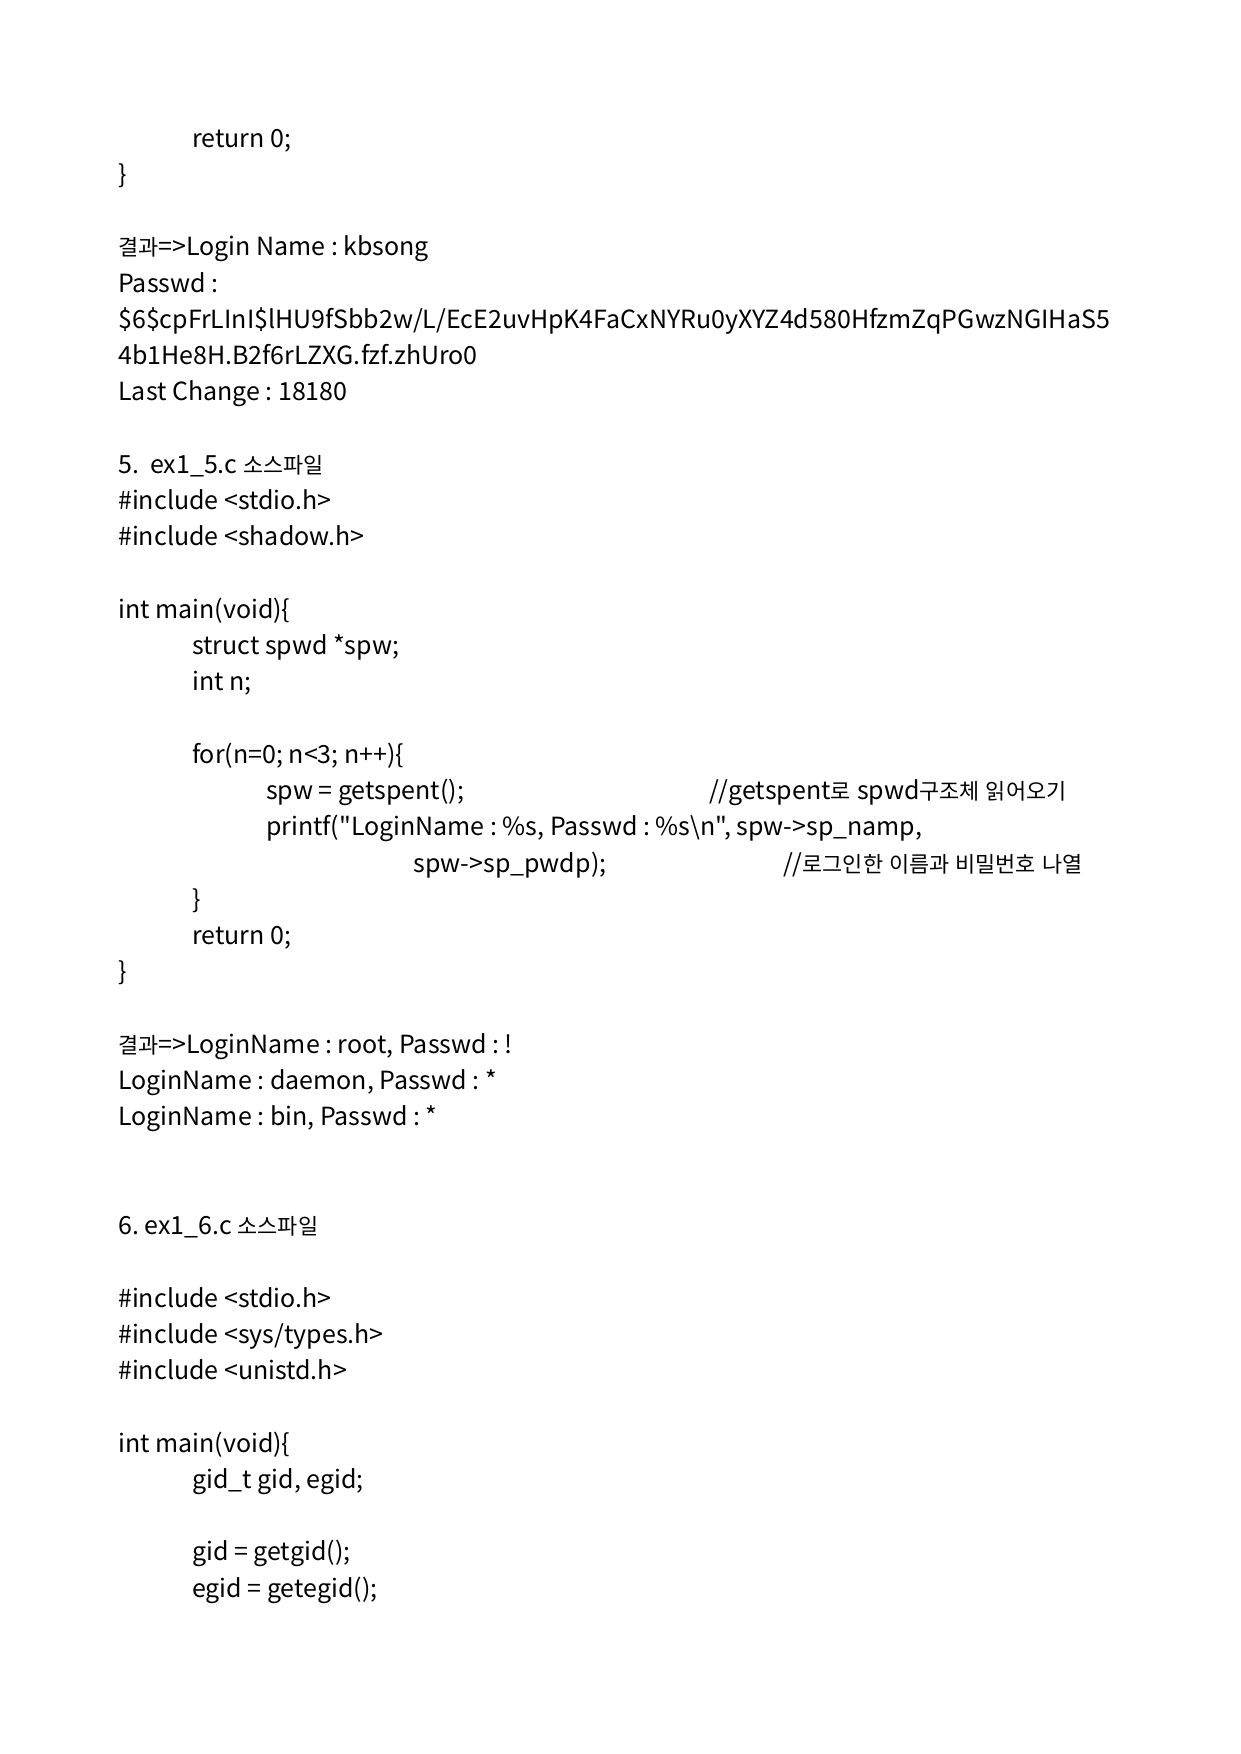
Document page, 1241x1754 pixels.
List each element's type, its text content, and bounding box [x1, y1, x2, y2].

text #include <stdio.h> [118, 481, 1122, 517]
text for(n=0; n<3; n++){ [118, 734, 1122, 771]
text gid = getgid(); [118, 1532, 1122, 1568]
text int main(void){ [118, 1423, 1122, 1459]
text } [118, 154, 1122, 191]
text 5. ex1_5.c 소스파일 [118, 444, 1122, 481]
text } [118, 879, 1122, 916]
text Passwd : $6$cpFrLInI$lHU9fSbb2w/L/EcE2uvHpK4FaCxNYRu0yXYZ4d580HfzmZqPGwzNGIHaS54b1He8H.B2f6rLZXG.fzf.zhUro0 [118, 263, 1122, 372]
text Last Change : 18180 [118, 372, 1122, 408]
text LoginName : daemon, Passwd : * [118, 1061, 1122, 1097]
text egid = getegid(); [118, 1568, 1122, 1604]
text return 0; [118, 916, 1122, 952]
text #include <stdio.h> [118, 1278, 1122, 1314]
text 결과=>Login Name : kbsong [118, 227, 1122, 263]
text LoginName : bin, Passwd : * [118, 1097, 1122, 1133]
text return 0; [118, 118, 1122, 154]
text struct spwd *spw; [118, 626, 1122, 662]
text spw = getspent(); //getspent로 spwd구조체 읽어오기 [118, 771, 1122, 807]
text printf("LoginName : %s, Passwd : %s\n", spw->sp_namp, [118, 807, 1122, 843]
text #include <unistd.h> [118, 1351, 1122, 1387]
text } [118, 952, 1122, 988]
text int n; [118, 662, 1122, 698]
text int main(void){ [118, 589, 1122, 626]
text 결과=>LoginName : root, Passwd : ! [118, 1024, 1122, 1061]
text spw->sp_pwdp); //로그인한 이름과 비밀번호 나열 [118, 843, 1122, 879]
text #include <shadow.h> [118, 517, 1122, 553]
text gid_t gid, egid; [118, 1459, 1122, 1496]
text 6. ex1_6.c 소스파일 [118, 1206, 1122, 1242]
text #include <sys/types.h> [118, 1314, 1122, 1351]
